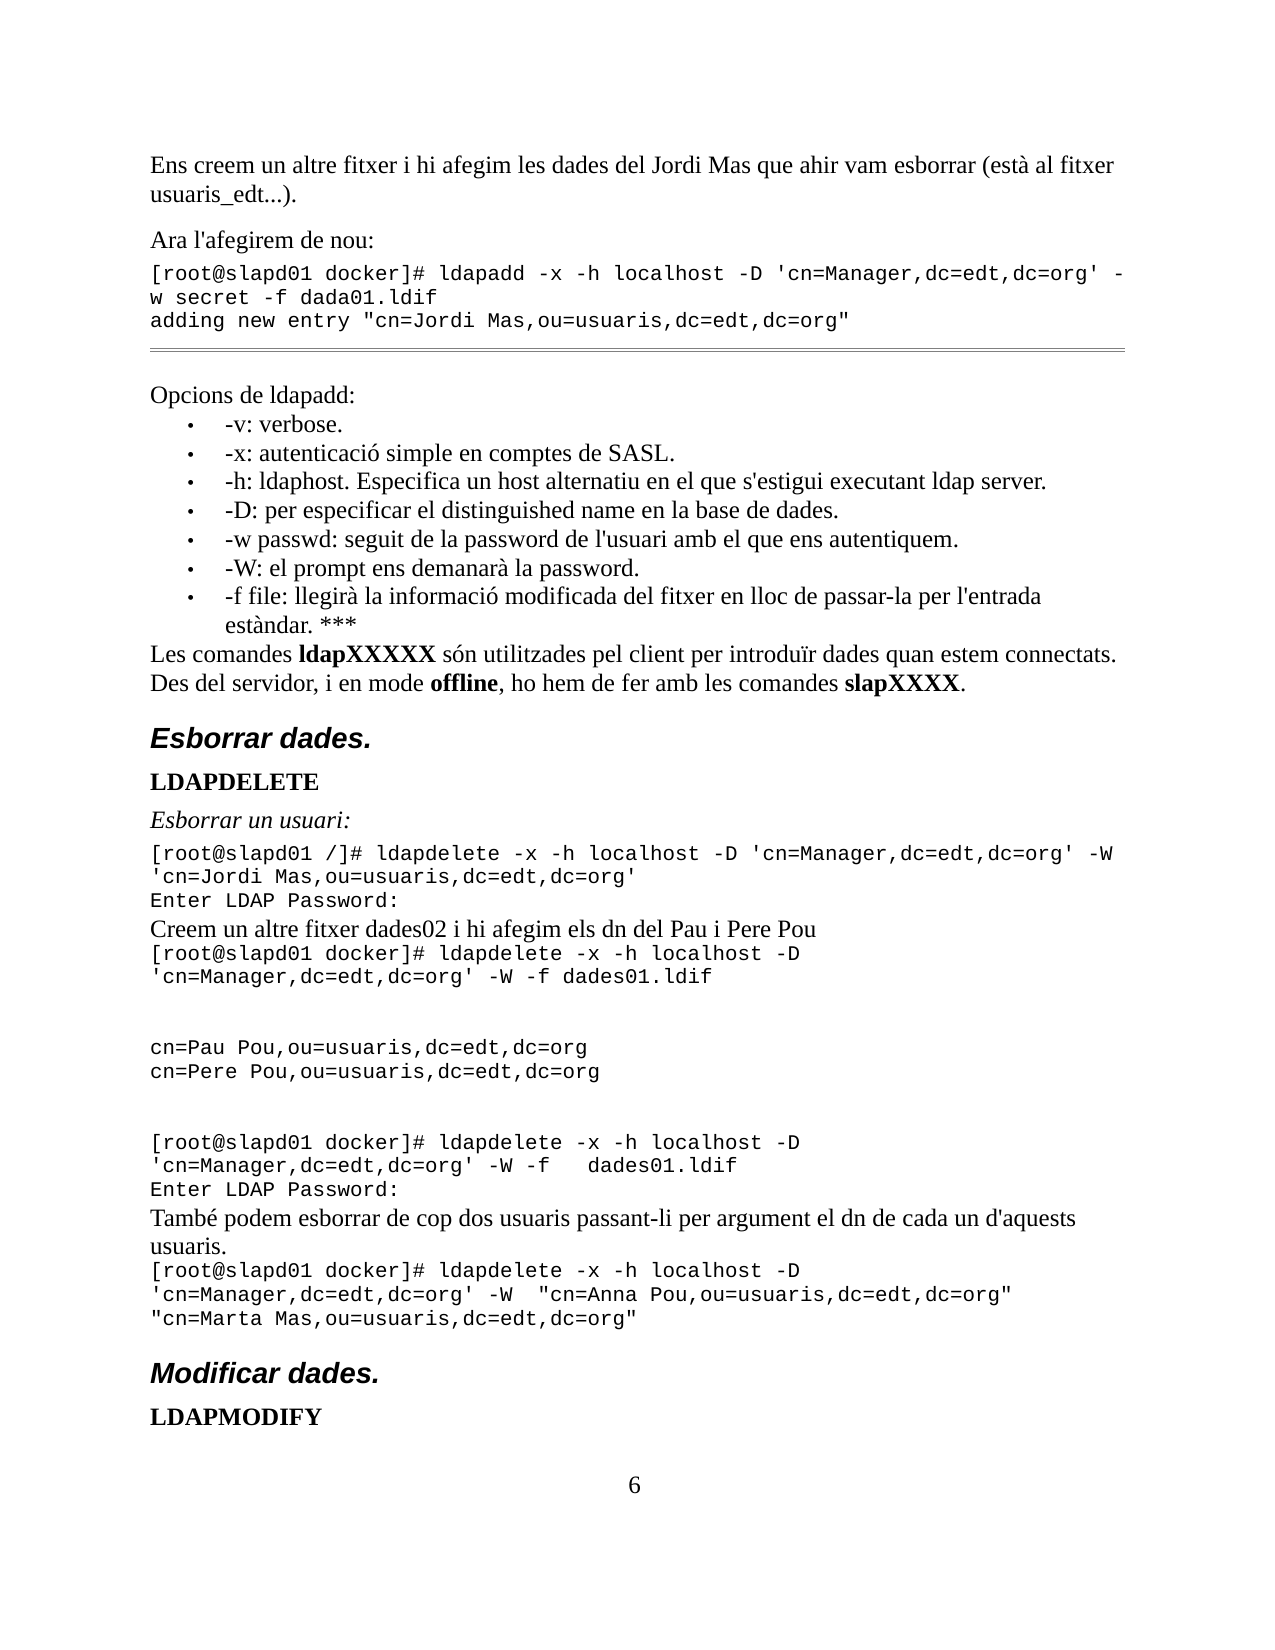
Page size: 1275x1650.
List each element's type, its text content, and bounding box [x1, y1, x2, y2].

text Ens creem un altre fitxer i hi afegim les dades del Jordi Mas que ahir vam esborrar (està al fitxer usuaris_edt...). [150, 150, 1125, 207]
text Esborrar un usuari: [150, 805, 1125, 834]
list -h: ldaphost. Especifica un host alternatiu en el que s'estigui executant ldap server. [187, 466, 1125, 495]
text adding new entry "cn=Jordi Mas,ou=usuaris,dc=edt,dc=org" [150, 310, 1125, 334]
text LDAPDELETE [150, 767, 1125, 796]
text LDAPMODIFY [150, 1402, 1125, 1431]
text Enter LDAP Password: [150, 890, 1125, 914]
list -W: el prompt ens demanarà la password. [187, 553, 1125, 581]
text [root@slapd01 docker]# ldapdelete -x -h localhost -D 'cn=Manager,dc=edt,dc=org' -W "cn=Anna Pou,ou=usuaris,dc=edt,dc=org" "cn=Marta Mas,ou=usuaris,dc=edt,dc=org" [150, 1260, 1125, 1331]
text [root@slapd01 docker]# ldapdelete -x -h localhost -D 'cn=Manager,dc=edt,dc=org' -W -f dades01.ldif [150, 1132, 1125, 1179]
subtitle Esborrar dades. [150, 721, 1125, 755]
text També podem esborrar de cop dos usuaris passant-li per argument el dn de cada un d'aquests usuaris. [150, 1203, 1125, 1260]
text cn=Pau Pou,ou=usuaris,dc=edt,dc=org [150, 1037, 1125, 1061]
text Ara l'afegirem de nou: [150, 225, 1125, 254]
text [root@slapd01 docker]# ldapadd -x -h localhost -D 'cn=Manager,dc=edt,dc=org' -w secret -f dada01.ldif [150, 263, 1125, 310]
list -w passwd: seguit de la password de l'usuari amb el que ens autentiquem. [187, 524, 1125, 553]
text Creem un altre fitxer dades02 i hi afegim els dn del Pau i Pere Pou [150, 914, 1125, 943]
list -D: per especificar el distinguished name en la base de dades. [187, 495, 1125, 524]
text Enter LDAP Password: [150, 1179, 1125, 1203]
text Les comandes ldapXXXXX són utilitzades pel client per introduïr dades quan estem connectats. Des del servidor, i en mode offline, ho hem de fer amb les comandes slapXXXX. [150, 639, 1125, 696]
list -x: autenticació simple en comptes de SASL. [187, 438, 1125, 466]
text cn=Pere Pou,ou=usuaris,dc=edt,dc=org [150, 1061, 1125, 1084]
text Opcions de ldapadd: [150, 380, 1125, 409]
subtitle Modificar dades. [150, 1356, 1125, 1390]
list -v: verbose. [187, 409, 1125, 438]
text [root@slapd01 docker]# ldapdelete -x -h localhost -D 'cn=Manager,dc=edt,dc=org' -W -f dades01.ldif [150, 943, 1125, 990]
list -f file: llegirà la informació modificada del fitxer en lloc de passar-la per l'entrada estàndar. *** [187, 581, 1125, 639]
text [root@slapd01 /]# ldapdelete -x -h localhost -D 'cn=Manager,dc=edt,dc=org' -W 'cn=Jordi Mas,ou=usuaris,dc=edt,dc=org' [150, 843, 1125, 890]
